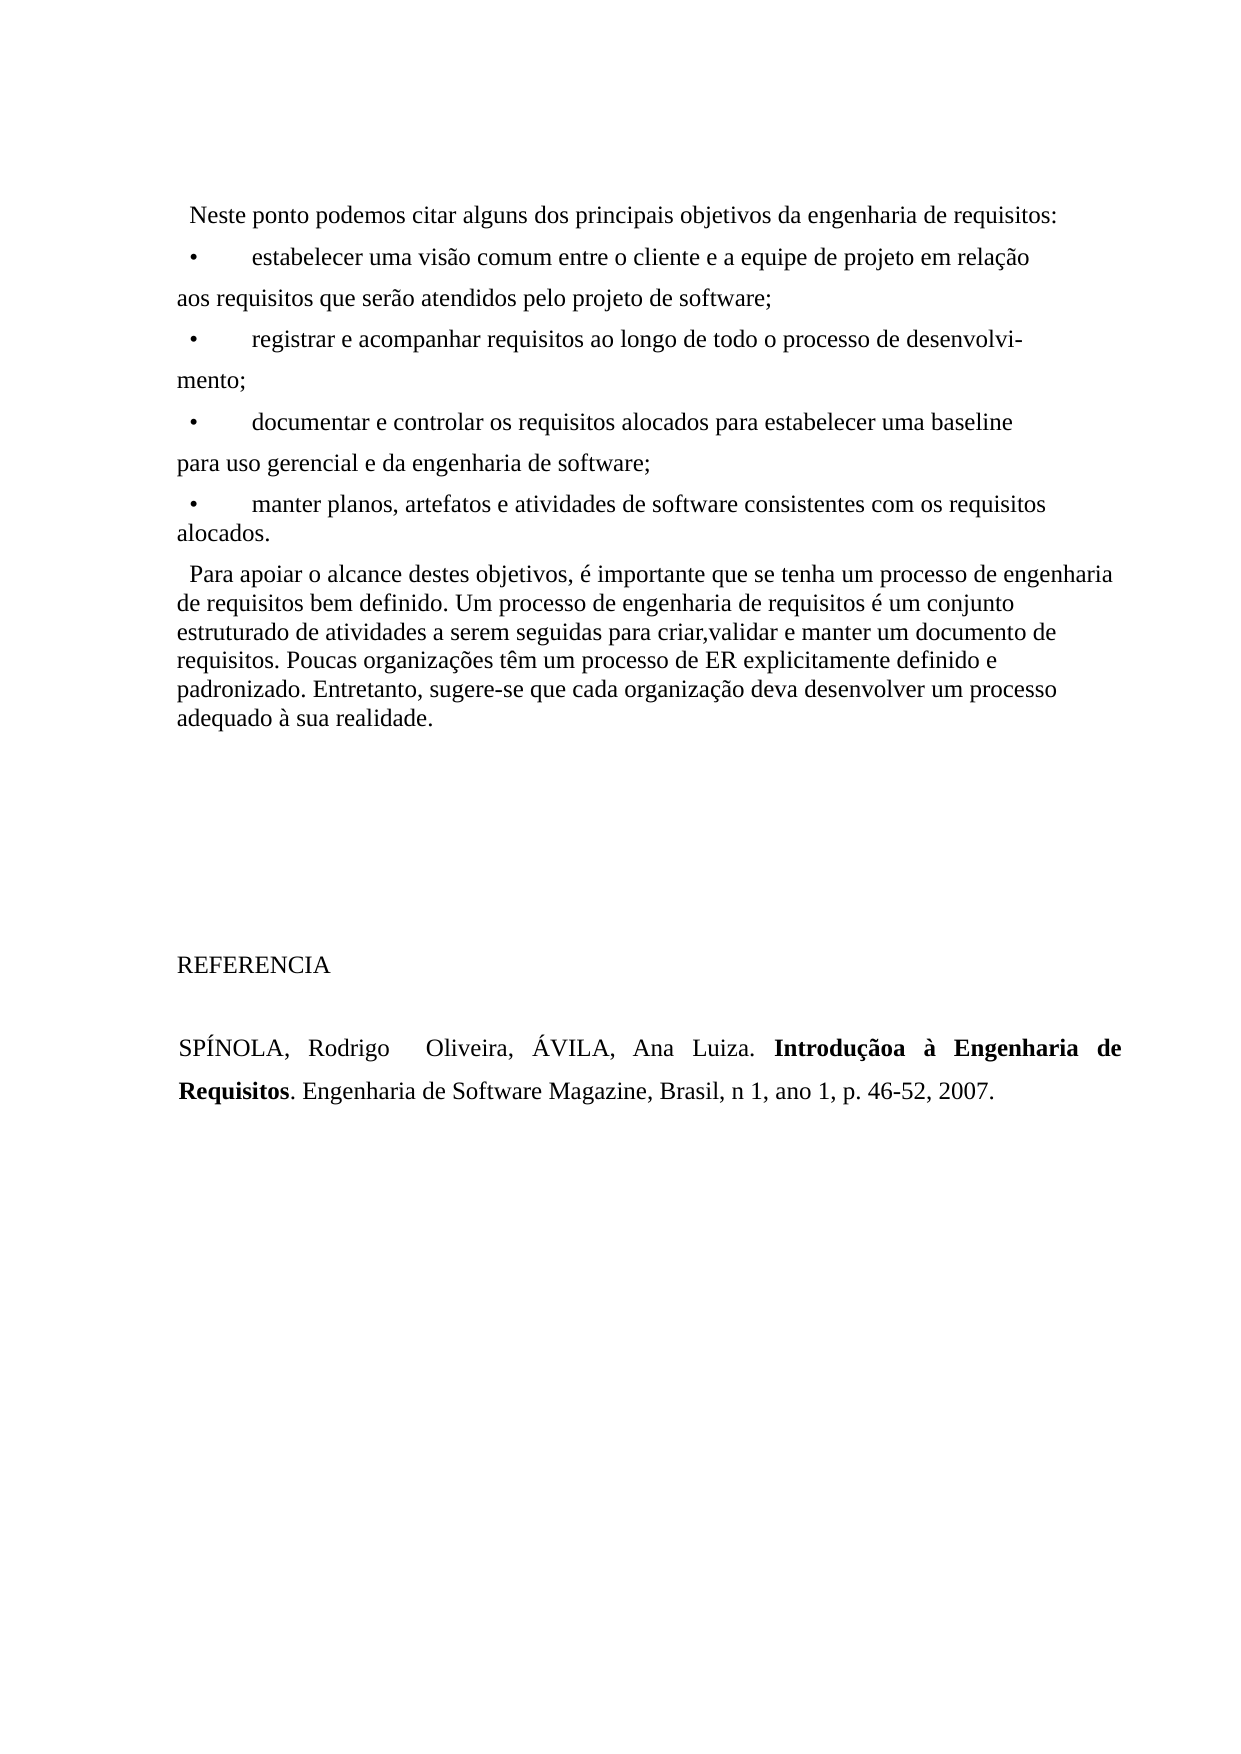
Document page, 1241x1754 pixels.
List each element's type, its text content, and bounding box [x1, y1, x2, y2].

text para uso gerencial e da engenharia de software; [177, 448, 1122, 477]
text mento; [177, 366, 1122, 394]
text • estabelecer uma visão comum entre o cliente e a equipe de projeto em relação [177, 242, 1122, 271]
text REFERENCIA [177, 951, 1122, 979]
text SPÍNOLA, Rodrigo Oliveira, ÁVILA, Ana Luiza. Introduçãoa à Engenharia de Requisitos. Engenharia de Software Magazine, Brasil, n 1, ano 1, p. 46-52, 2007. [178, 1033, 1122, 1105]
text Neste ponto podemos citar alguns dos principais objetivos da engenharia de requisitos: [177, 201, 1122, 229]
text • documentar e controlar os requisitos alocados para estabelecer uma baseline [177, 407, 1122, 436]
text • manter planos, artefatos e atividades de software consistentes com os requisitos alocados. [177, 489, 1122, 547]
text Para apoiar o alcance destes objetivos, é importante que se tenha um processo de engenharia de requisitos bem definido. Um processo de engenharia de requisitos é um conjunto estruturado de atividades a serem seguidas para criar,validar e manter um documento de requisitos. Poucas organizações têm um processo de ER explicitamente definido e padronizado. Entretanto, sugere-se que cada organização deva desenvolver um processo adequado à sua realidade. [177, 559, 1122, 732]
text • registrar e acompanhar requisitos ao longo de todo o processo de desenvolvi- [177, 324, 1122, 353]
text aos requisitos que serão atendidos pelo projeto de software; [177, 283, 1122, 312]
